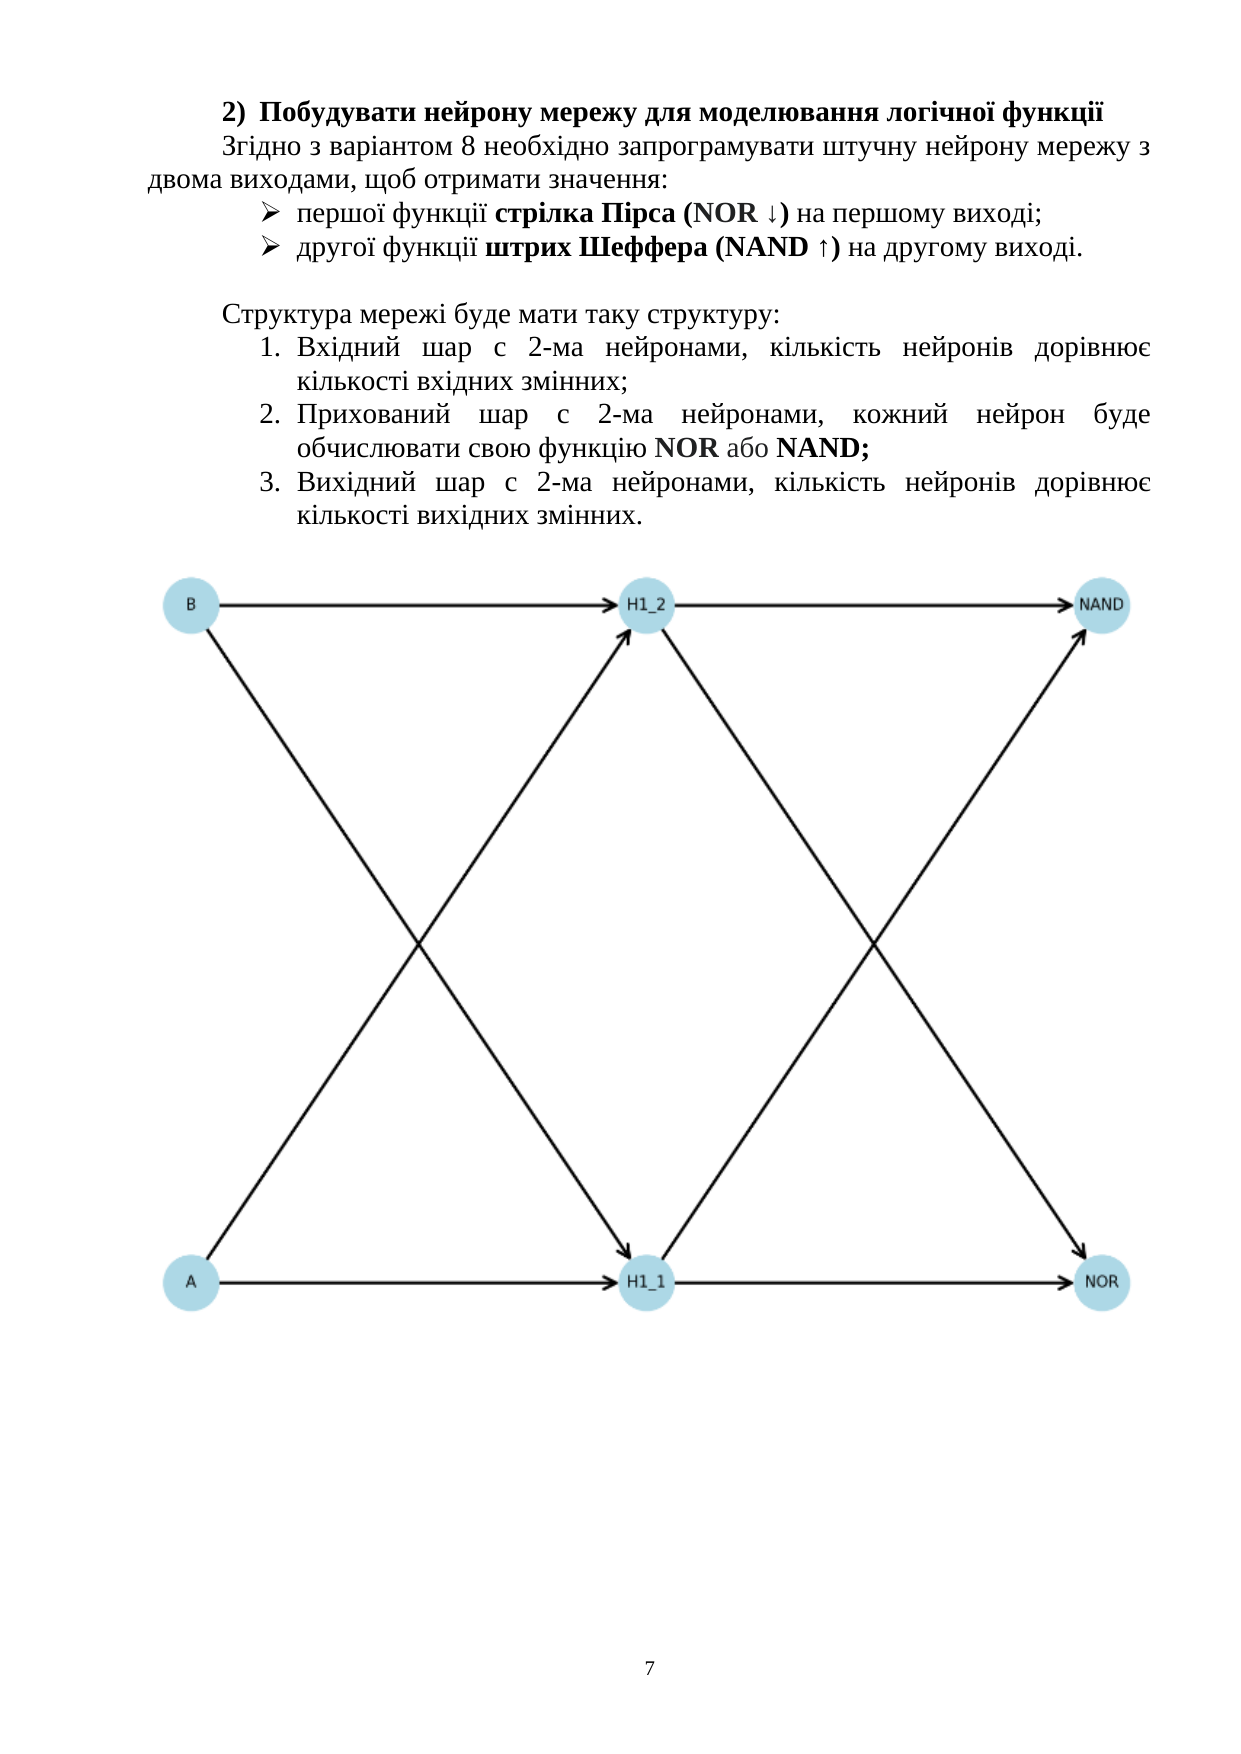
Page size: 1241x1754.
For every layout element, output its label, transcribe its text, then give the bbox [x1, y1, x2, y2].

list Вхідний шар с 2-ма нейронами, кількість нейронів дорівнює кількості вхідних змінних; [259, 329, 1152, 397]
text Згідно з варіантом 8 необхідно запрограмувати штучну нейрону мережу з двома виходами, щоб отримати значення: [148, 128, 1152, 195]
list Прихований шар с 2-ма нейронами, кожний нейрон буде обчислювати свою функцію NOR або NAND; [259, 397, 1152, 464]
list першої функції стрілка Пірса (NOR ↓) на першому виході; [259, 195, 1152, 229]
list Вихідний шар с 2-ма нейронами, кількість нейронів дорівнює кількості вихідних змінних. [259, 464, 1152, 531]
list Побудувати нейрону мережу для моделювання логічної функції [222, 94, 1152, 128]
picture [147, 564, 1152, 1333]
list другої функції штрих Шеффера (NAND ↑) на другому виході. [259, 229, 1152, 262]
text Структура мережі буде мати таку структуру: [222, 296, 1152, 329]
